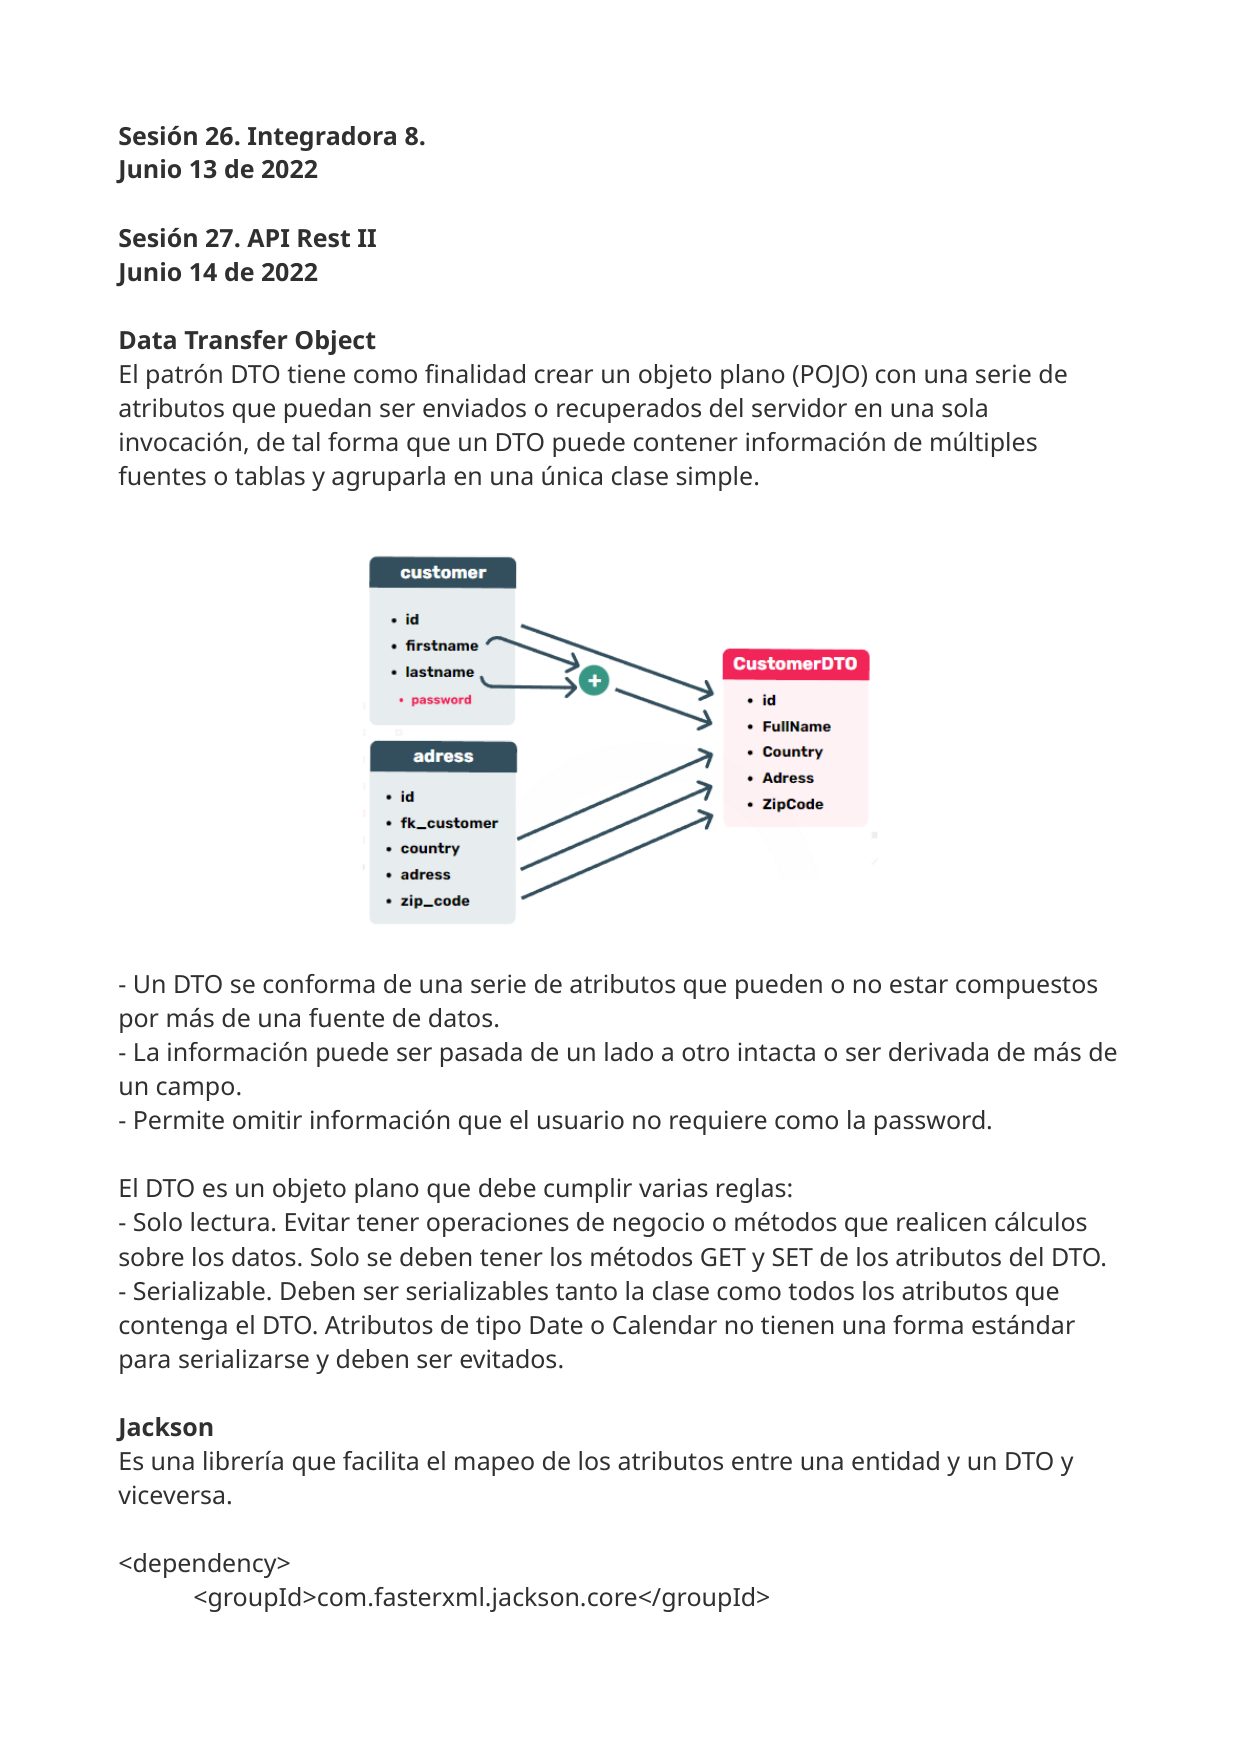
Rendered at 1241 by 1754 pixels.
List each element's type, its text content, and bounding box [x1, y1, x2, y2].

picture [362, 550, 878, 932]
text - Permite omitir información que el usuario no requiere como la password. [118, 1103, 1122, 1137]
text - Un DTO se conforma de una serie de atributos que pueden o no estar compuestos por más de una fuente de datos. [118, 527, 1122, 1035]
text Sesión 27. API Rest II [118, 220, 1122, 254]
text Jackson [118, 1409, 1122, 1443]
text <groupId>com.fasterxml.jackson.core</groupId> [118, 1580, 1122, 1614]
text Sesión 26. Integradora 8. [118, 118, 1122, 152]
text Data Transfer Object [118, 322, 1122, 357]
text - La información puede ser pasada de un lado a otro intacta o ser derivada de más de un campo. [118, 1035, 1122, 1103]
text El patrón DTO tiene como finalidad crear un objeto plano (POJO) con una serie de atributos que puedan ser enviados o recuperados del servidor en una sola invocación, de tal forma que un DTO puede contener información de múltiples fuentes o tablas y agruparla en una única clase simple. [118, 357, 1122, 493]
text <dependency> [118, 1546, 1122, 1580]
text Junio 13 de 2022 [118, 152, 1122, 186]
text El DTO es un objeto plano que debe cumplir varias reglas: [118, 1171, 1122, 1205]
text Es una librería que facilita el mapeo de los atributos entre una entidad y un DTO y viceversa. [118, 1443, 1122, 1512]
text - Serializable. Deben ser serializables tanto la clase como todos los atributos que contenga el DTO. Atributos de tipo Date o Calendar no tienen una forma estándar para serializarse y deben ser evitados. [118, 1273, 1122, 1375]
text - Solo lectura. Evitar tener operaciones de negocio o métodos que realicen cálculos sobre los datos. Solo se deben tener los métodos GET y SET de los atributos del DTO. [118, 1205, 1122, 1273]
text Junio 14 de 2022 [118, 254, 1122, 288]
